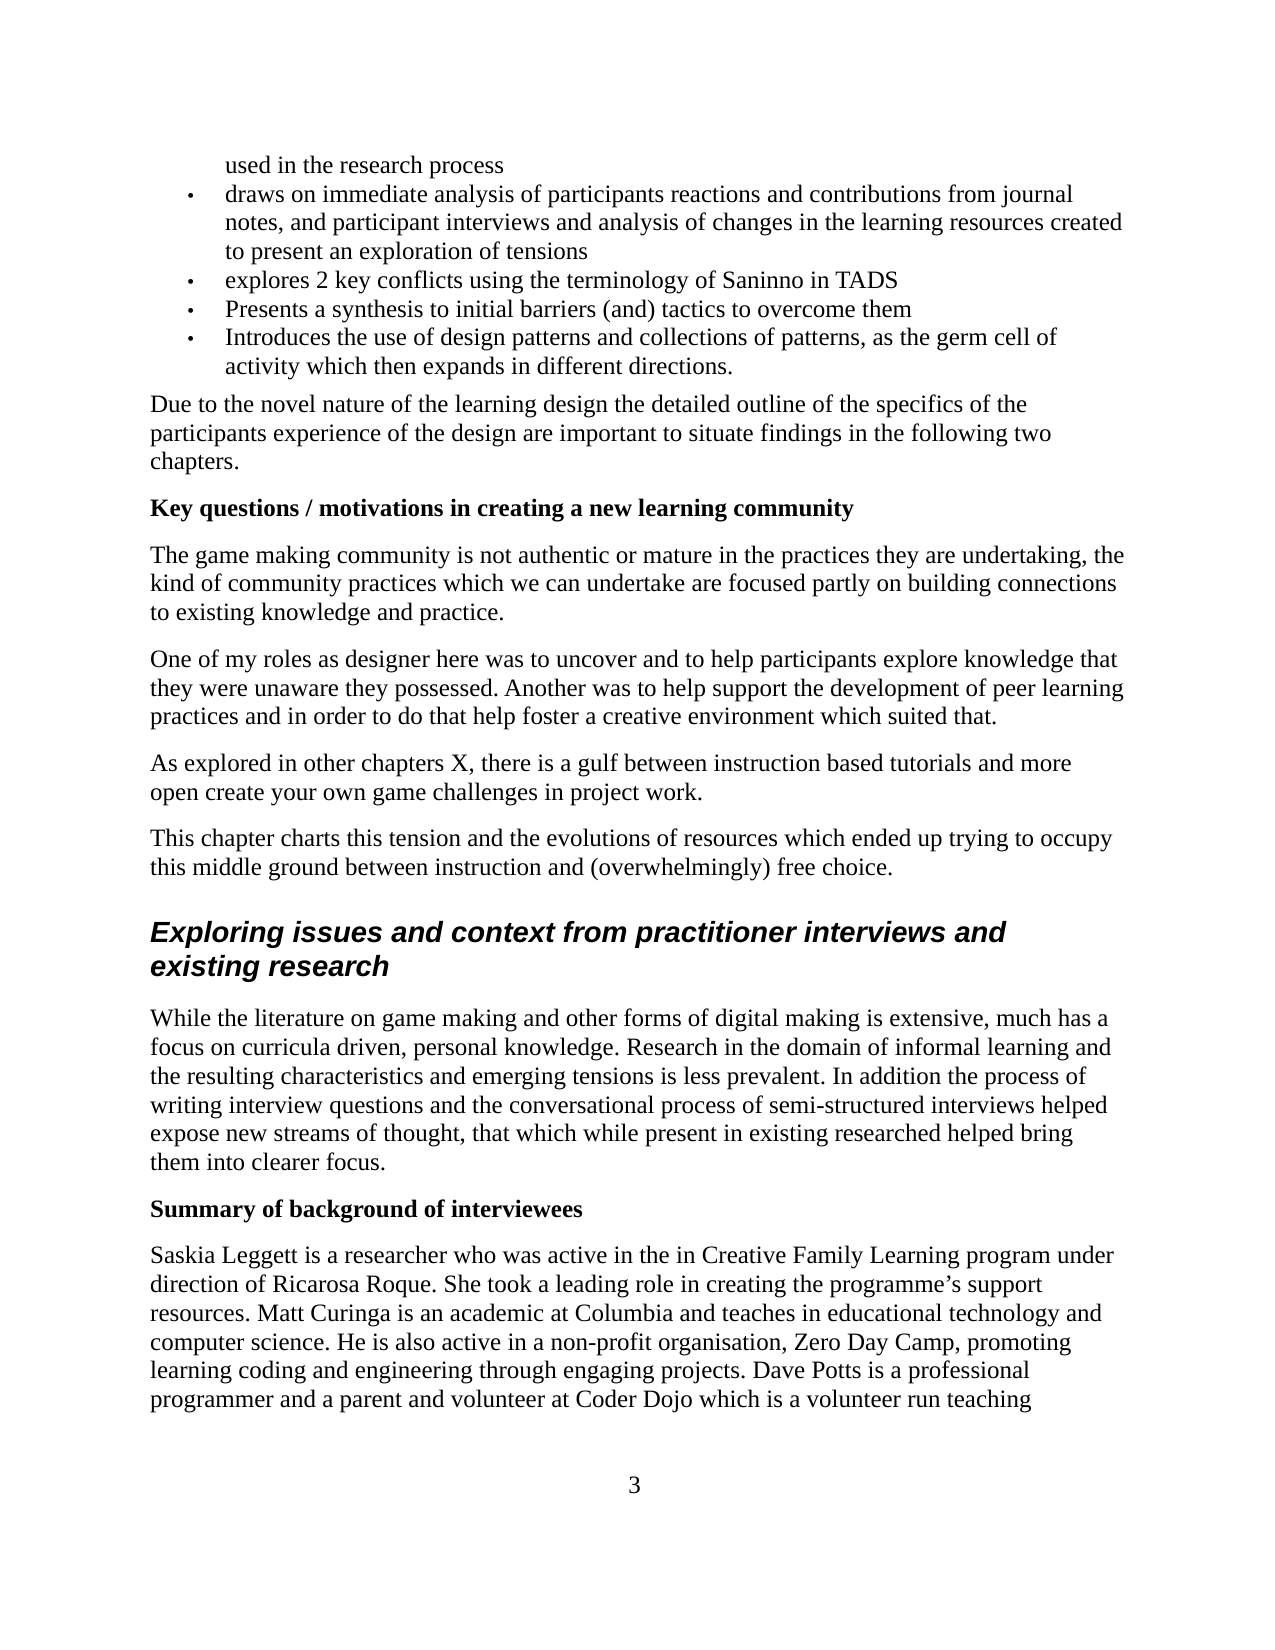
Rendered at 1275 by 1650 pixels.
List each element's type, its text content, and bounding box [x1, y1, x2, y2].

list draws on immediate analysis of participants reactions and contributions from journal notes, and participant interviews and analysis of changes in the learning resources created to present an exploration of tensions [187, 179, 1125, 265]
text The game making community is not authentic or mature in the practices they are undertaking, the kind of community practices which we can undertake are focused partly on building connections to existing knowledge and practice. [150, 540, 1125, 626]
text Due to the novel nature of the learning design the detailed outline of the specifics of the participants experience of the design are important to situate findings in the following two chapters. [150, 389, 1125, 475]
text Saskia Leggett is a researcher who was active in the in Creative Family Learning program under direction of Ricarosa Roque. She took a leading role in creating the programme’s support resources. Matt Curinga is an academic at Columbia and teaches in educational technology and computer science. He is also active in a non-profit organisation, Zero Day Camp, promoting learning coding and engineering through engaging projects. Dave Potts is a professional programmer and a parent and volunteer at Coder Dojo which is a volunteer run teaching [150, 1241, 1125, 1413]
list Introduces the use of design patterns and collections of patterns, as the germ cell of activity which then expands in different directions. [187, 322, 1125, 380]
text This chapter charts this tension and the evolutions of resources which ended up trying to occupy this middle ground between instruction and (overwhelmingly) free choice. [150, 823, 1125, 881]
text Key questions / motivations in creating a new learning community [150, 493, 1125, 522]
list Presents a synthesis to initial barriers (and) tactics to overcome them [187, 294, 1125, 322]
text One of my roles as designer here was to uncover and to help participants explore knowledge that they were unaware they possessed. Another was to help support the development of peer learning practices and in order to do that help foster a creative environment which suited that. [150, 644, 1125, 730]
text As explored in other chapters X, there is a gulf between instruction based tutorials and more open create your own game challenges in project work. [150, 748, 1125, 806]
list explores 2 key conflicts using the terminology of Saninno in TADS [187, 265, 1125, 294]
text Summary of background of interviewees [150, 1194, 1125, 1223]
text While the literature on game making and other forms of digital making is extensive, much has a focus on curricula driven, personal knowledge. Research in the domain of informal learning and the resulting characteristics and emerging tensions is less prevalent. In addition the process of writing interview questions and the conversational process of semi-structured interviews helped expose new streams of thought, that which while present in existing researched helped bring them into clearer focus. [150, 1003, 1125, 1176]
list used in the research process [187, 150, 1125, 179]
subtitle Exploring issues and context from practitioner interviews and existing research [150, 915, 1125, 982]
